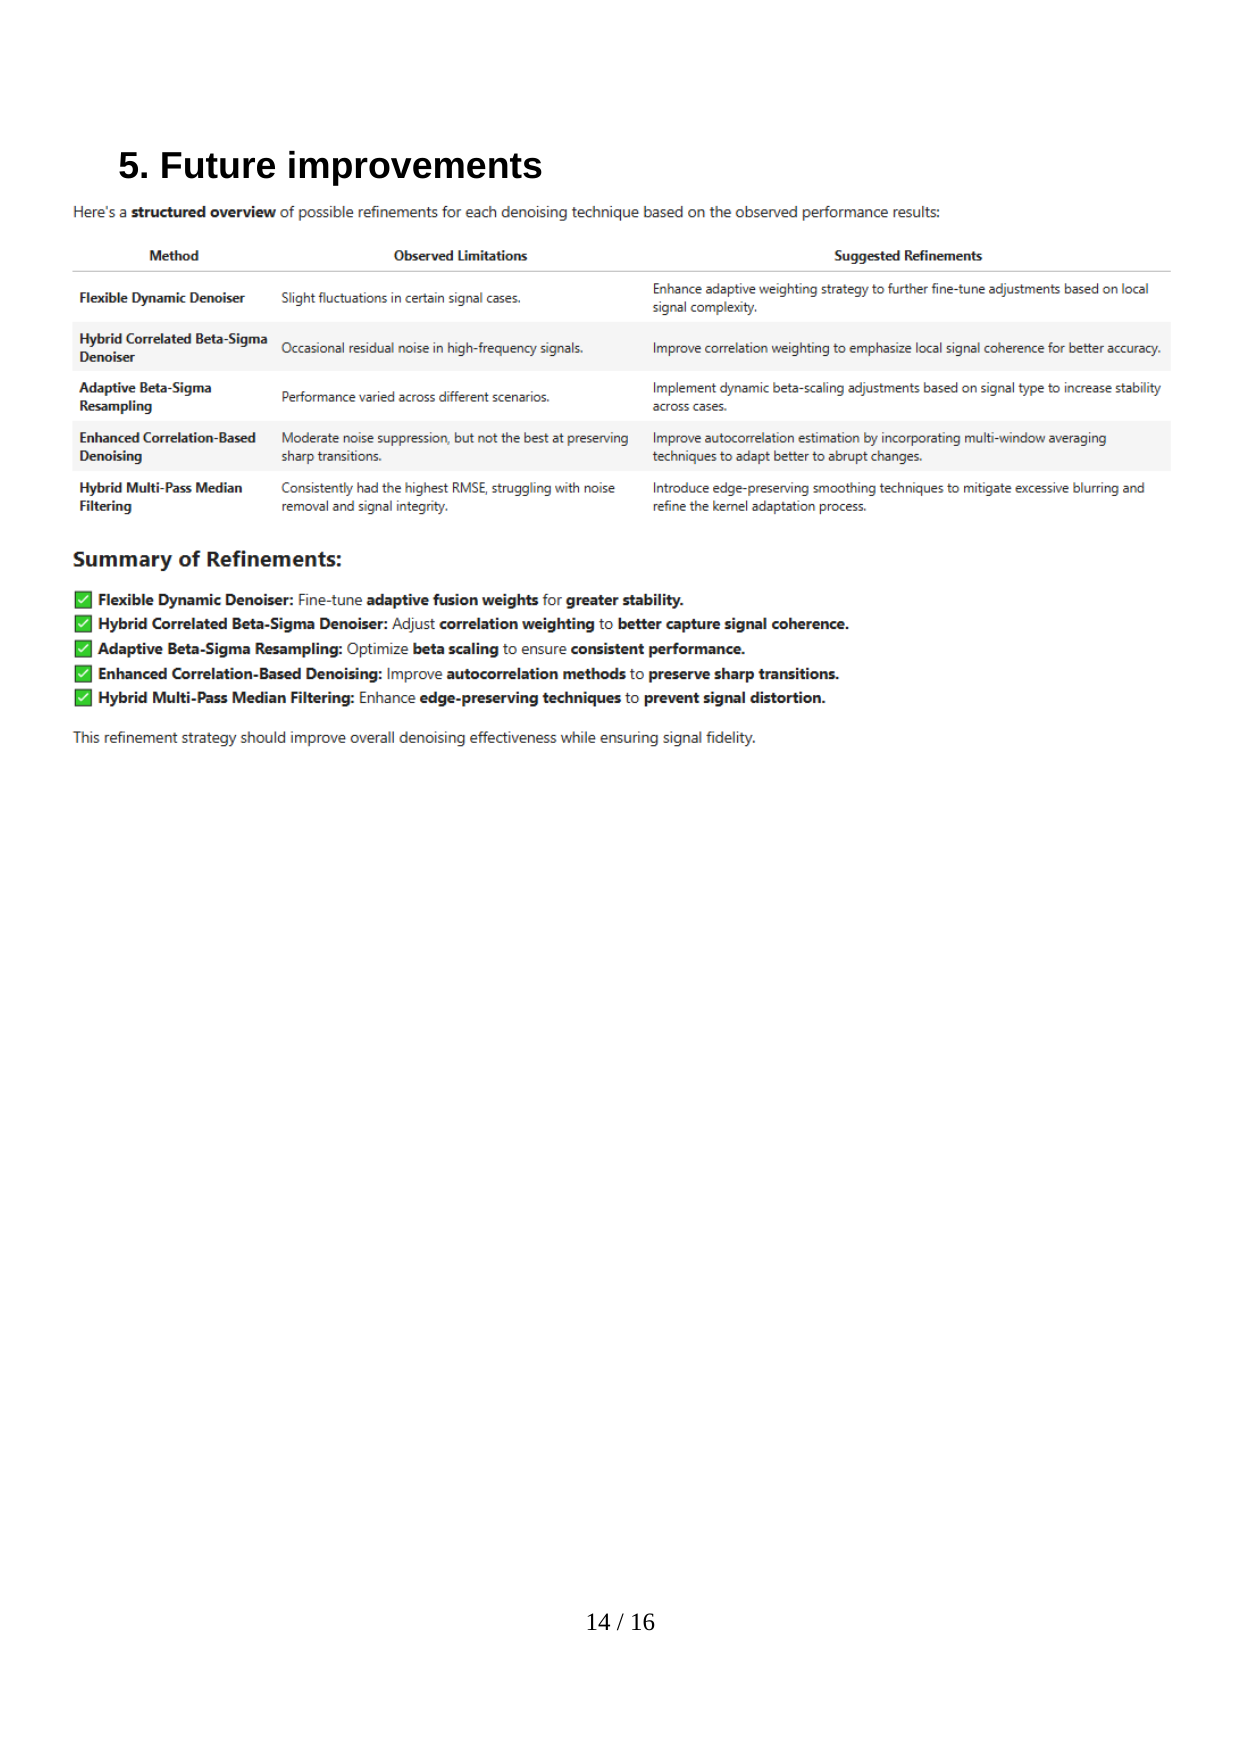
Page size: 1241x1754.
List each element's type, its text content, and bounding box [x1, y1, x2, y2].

subtitle 5. Future improvements [118, 143, 1122, 186]
picture [68, 198, 1172, 752]
